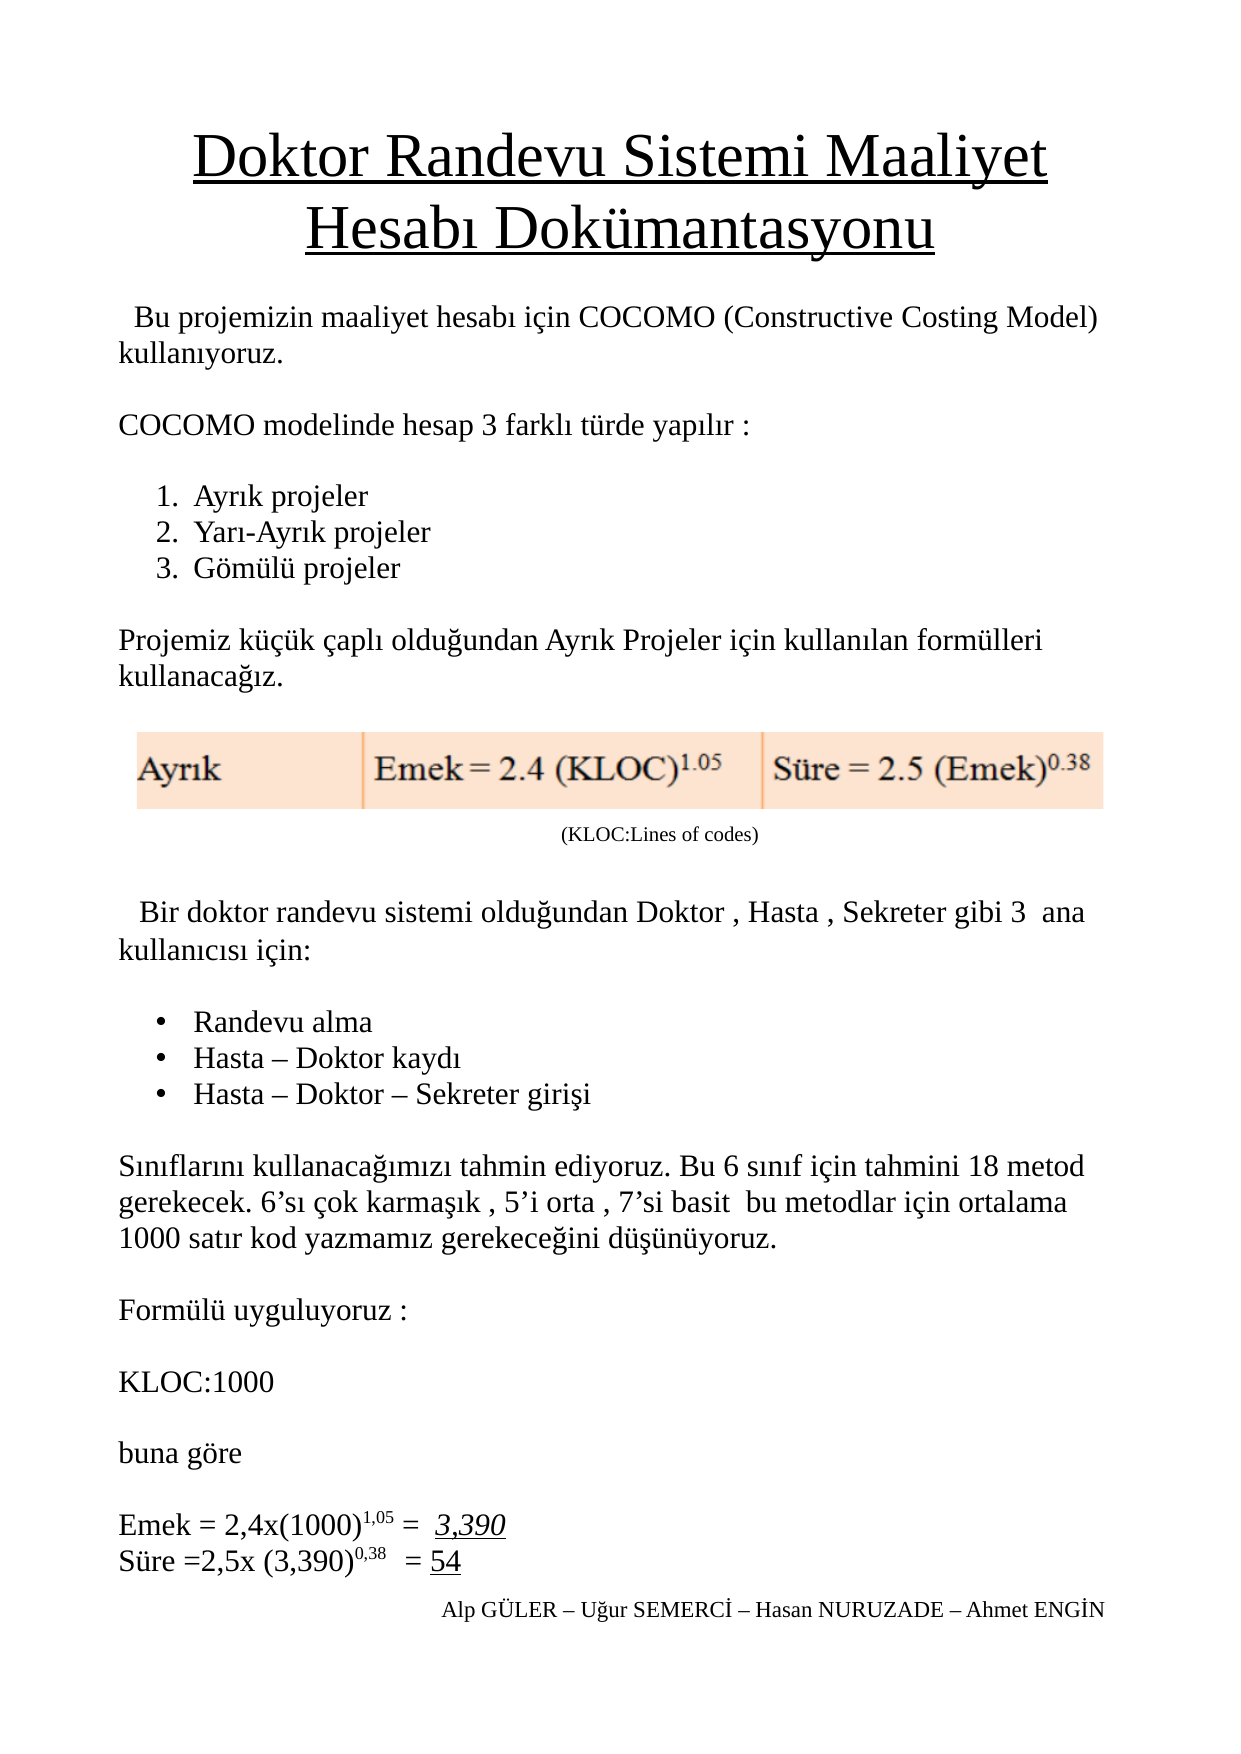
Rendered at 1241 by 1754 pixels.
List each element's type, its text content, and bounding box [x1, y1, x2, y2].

text Alp GÜLER – Uğur SEMERCİ – Hasan NURUZADE – Ahmet ENGİN [118, 1578, 1122, 1626]
list Ayrık projeler [156, 478, 1122, 514]
list Hasta – Doktor – Sekreter girişi [156, 1075, 1122, 1111]
picture [136, 732, 1104, 809]
list Yarı-Ayrık projeler [156, 514, 1122, 549]
text buna göre Emek = 2,4x(1000)1,05 = 3,390 [118, 1435, 1122, 1542]
text Formülü uyguluyoruz : KLOC:1000 [118, 1291, 1122, 1435]
text COCOMO modelinde hesap 3 farklı türde yapılır : [118, 406, 1122, 442]
text Doktor Randevu Sistemi Maaliyet Hesabı Dokümantasyonu [118, 118, 1122, 262]
text Bir doktor randevu sistemi olduğundan Doktor , Hasta , Sekreter gibi 3 ana kullanıcısı için: [118, 884, 1122, 967]
list Hasta – Doktor kaydı [156, 1039, 1122, 1075]
text Sınıflarını kullanacağımızı tahmin ediyoruz. Bu 6 sınıf için tahmini 18 metod gerekecek. 6’sı çok karmaşık , 5’i orta , 7’si basit bu metodlar için ortalama 1000 satır kod yazmamız gerekeceğini düşünüyoruz. [118, 1147, 1122, 1255]
text Projemiz küçük çaplı olduğundan Ayrık Projeler için kullanılan formülleri kullanacağız. [118, 621, 1122, 693]
list Randevu alma [156, 1003, 1122, 1039]
list Gömülü projeler [156, 549, 1122, 586]
text Bu projemizin maaliyet hesabı için COCOMO (Constructive Costing Model) kullanıyoruz. [118, 298, 1122, 370]
text Süre =2,5x (3,390)0,38 = 54 [118, 1542, 1122, 1578]
text (KLOC:Lines of codes) [118, 729, 1122, 848]
